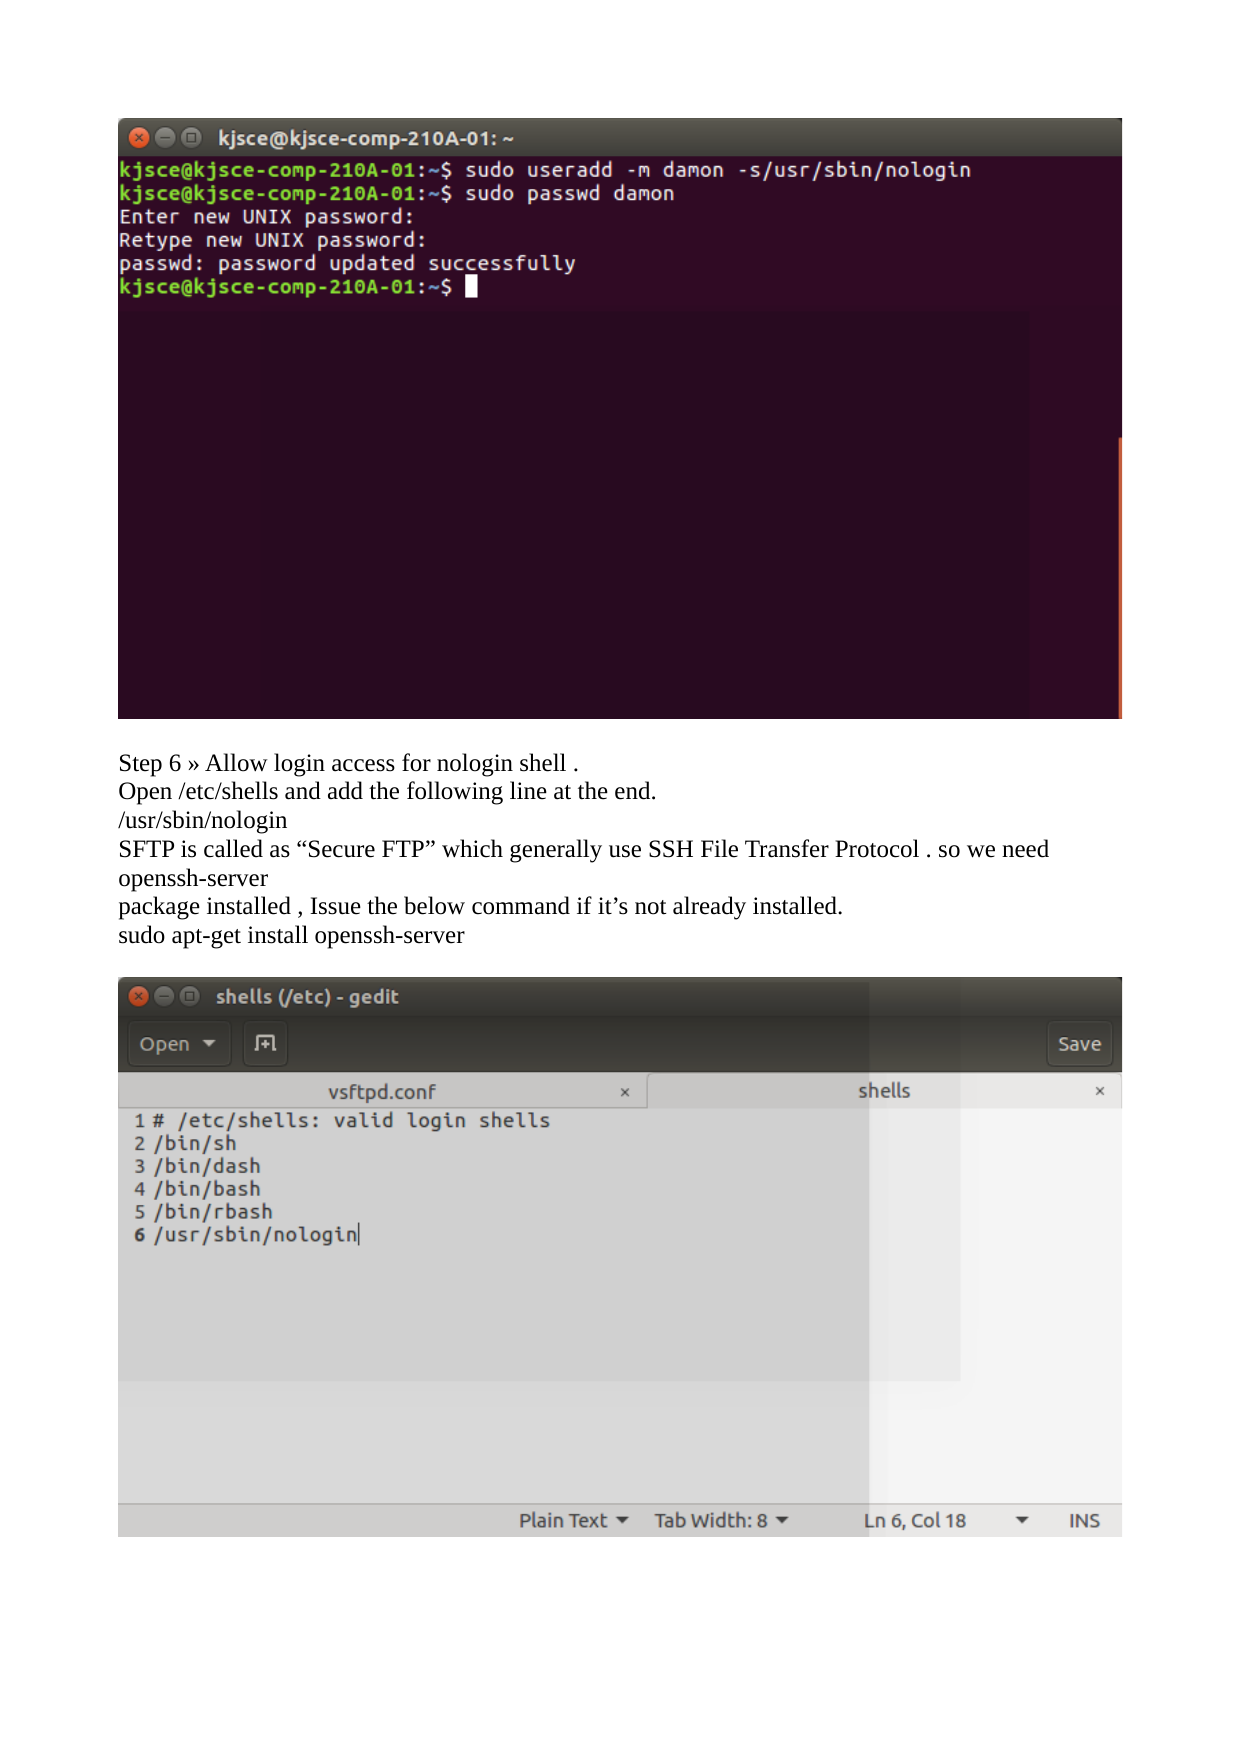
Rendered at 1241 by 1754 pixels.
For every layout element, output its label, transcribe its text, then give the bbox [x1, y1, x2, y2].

text package installed , Issue the below command if it’s not already installed. [118, 891, 1122, 920]
text /usr/sbin/nologin [118, 805, 1122, 834]
picture [118, 118, 1123, 719]
text sudo apt-get install openssh-server [118, 920, 1122, 949]
text Open /etc/shells and add the following line at the end. [118, 776, 1122, 805]
picture [118, 977, 1123, 1537]
text SFTP is called as “Secure FTP” which generally use SSH File Transfer Protocol . so we need openssh-server [118, 834, 1122, 891]
text Step 6 » Allow login access for nologin shell . [118, 748, 1122, 776]
